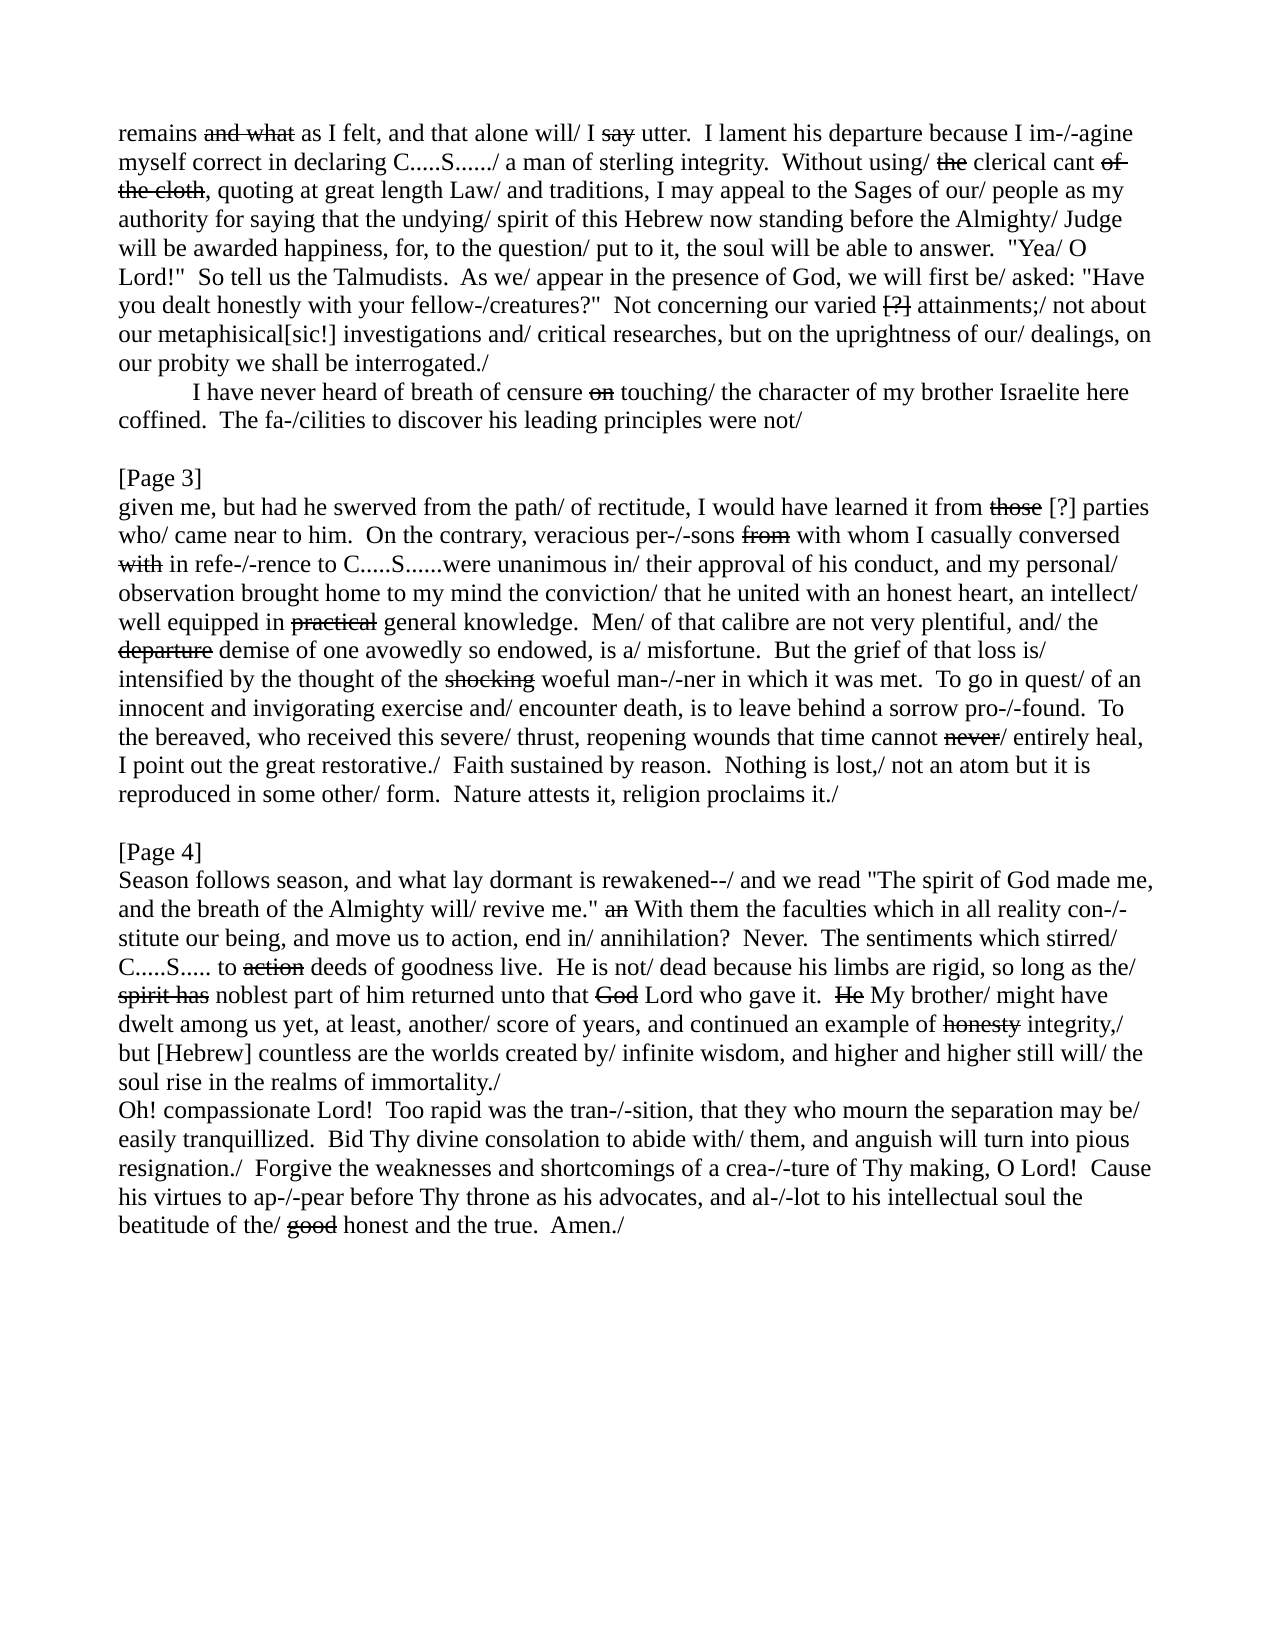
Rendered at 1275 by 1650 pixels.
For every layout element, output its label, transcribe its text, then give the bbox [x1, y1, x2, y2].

text Oh! compassionate Lord! Too rapid was the tran-/-sition, that they who mourn the separation may be/ easily tranquillized. Bid Thy divine consolation to abide with/ them, and anguish will turn into pious resignation./ Forgive the weaknesses and shortcomings of a crea-/-ture of Thy making, O Lord! Cause his virtues to ap-/-pear before Thy throne as his advocates, and al-/-lot to his intellectual soul the beatitude of the/ good honest and the true. Amen./ [118, 1096, 1157, 1239]
text given me, but had he swerved from the path/ of rectitude, I would have learned it from those [?] parties who/ came near to him. On the contrary, veracious per-/-sons from with whom I casually conversed with in refe-/-rence to C.....S......were unanimous in/ their approval of his conduct, and my personal/ observation brought home to my mind the conviction/ that he united with an honest heart, an intellect/ well equipped in practical general knowledge. Men/ of that calibre are not very plentiful, and/ the departure demise of one avowedly so endowed, is a/ misfortune. But the grief of that loss is/ intensified by the thought of the shocking woeful man-/-ner in which it was met. To go in quest/ of an innocent and invigorating exercise and/ encounter death, is to leave behind a sorrow pro-/-found. To the bereaved, who received this severe/ thrust, reopening wounds that time cannot never/ entirely heal, I point out the great restorative./ Faith sustained by reason. Nothing is lost,/ not an atom but it is reproduced in some other/ form. Nature attests it, religion proclaims it./ [118, 492, 1157, 808]
text I have never heard of breath of censure on touching/ the character of my brother Israelite here coffined. The fa-/cilities to discover his leading principles were not/ [118, 377, 1157, 434]
text [Page 3] [118, 463, 1157, 492]
text Season follows season, and what lay dormant is rewakened--/ and we read "The spirit of God made me, and the breath of the Almighty will/ revive me." an With them the faculties which in all reality con-/-stitute our being, and move us to action, end in/ annihilation? Never. The sentiments which stirred/ C.....S..... to action deeds of goodness live. He is not/ dead because his limbs are rigid, so long as the/ spirit has noblest part of him returned unto that God Lord who gave it. He My brother/ might have dwelt among us yet, at least, another/ score of years, and continued an example of honesty integrity,/ but [Hebrew] countless are the worlds created by/ infinite wisdom, and higher and higher still will/ the soul rise in the realms of immortality./ [118, 866, 1157, 1096]
text [Page 4] [118, 837, 1157, 866]
text remains and what as I felt, and that alone will/ I say utter. I lament his departure because I im-/-agine myself correct in declaring C.....S....../ a man of sterling integrity. Without using/ the clerical cant of the cloth, quoting at great length Law/ and traditions, I may appeal to the Sages of our/ people as my authority for saying that the undying/ spirit of this Hebrew now standing before the Almighty/ Judge will be awarded happiness, for, to the question/ put to it, the soul will be able to answer. "Yea/ O Lord!" So tell us the Talmudists. As we/ appear in the presence of God, we will first be/ asked: "Have you dealt honestly with your fellow-/creatures?" Not concerning our varied [?] attainments;/ not about our metaphisical[sic!] investigations and/ critical researches, but on the uprightness of our/ dealings, on our probity we shall be interrogated./ [118, 118, 1157, 377]
